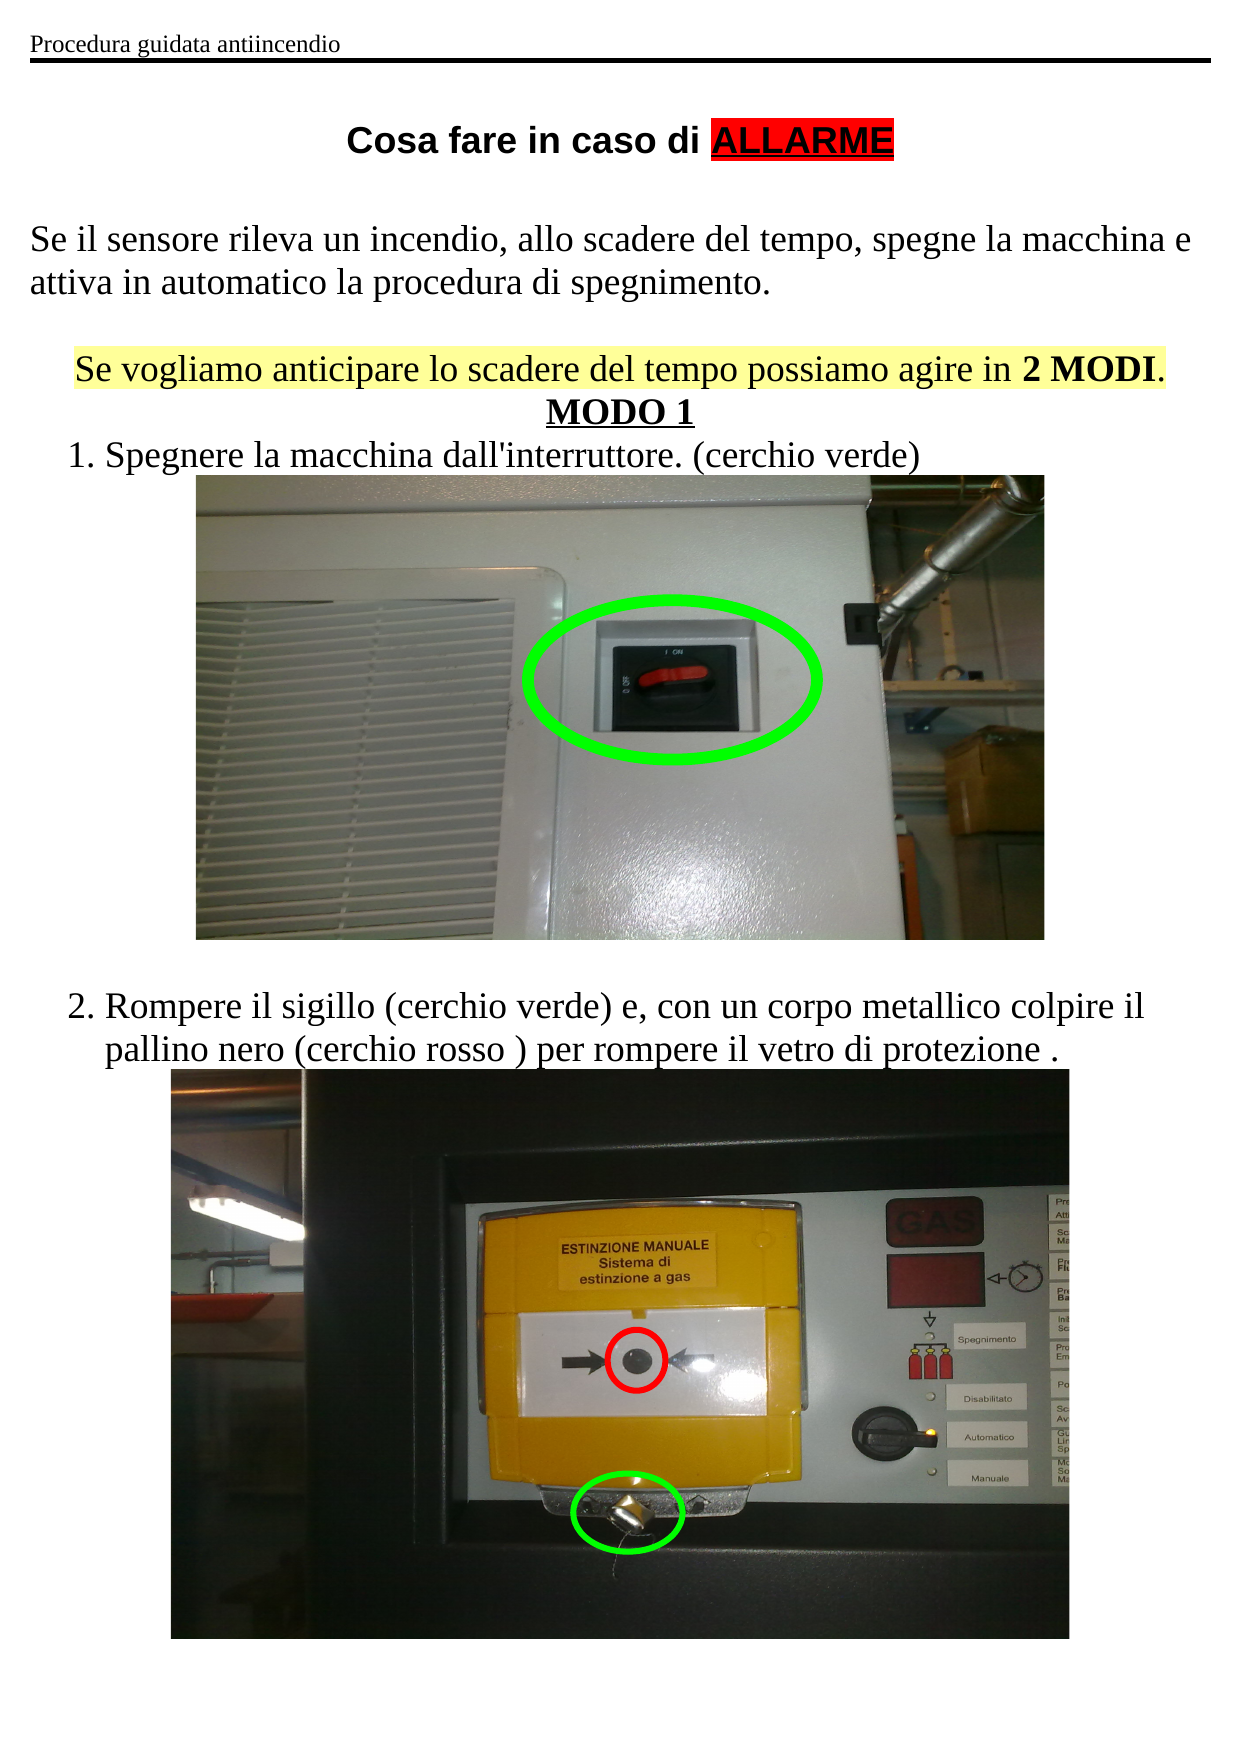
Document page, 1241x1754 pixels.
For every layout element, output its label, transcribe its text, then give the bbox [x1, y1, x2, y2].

text Se il sensore rileva un incendio, allo scadere del tempo, spegne la macchina e attiva in automatico la procedura di spegnimento. [29, 217, 1211, 303]
title Cosa fare in caso di ALLARME [29, 118, 1211, 161]
list Spegnere la macchina dall'interruttore. (cerchio verde) [67, 432, 1211, 475]
picture [170, 1069, 1070, 1639]
text MODO 1 [29, 389, 1211, 432]
text Se vogliamo anticipare lo scadere del tempo possiamo agire in 2 MODI. [29, 346, 1211, 389]
picture [195, 475, 1045, 940]
list Rompere il sigillo (cerchio verde) e, con un corpo metallico colpire il pallino nero (cerchio rosso ) per rompere il vetro di protezione . [67, 983, 1211, 1069]
